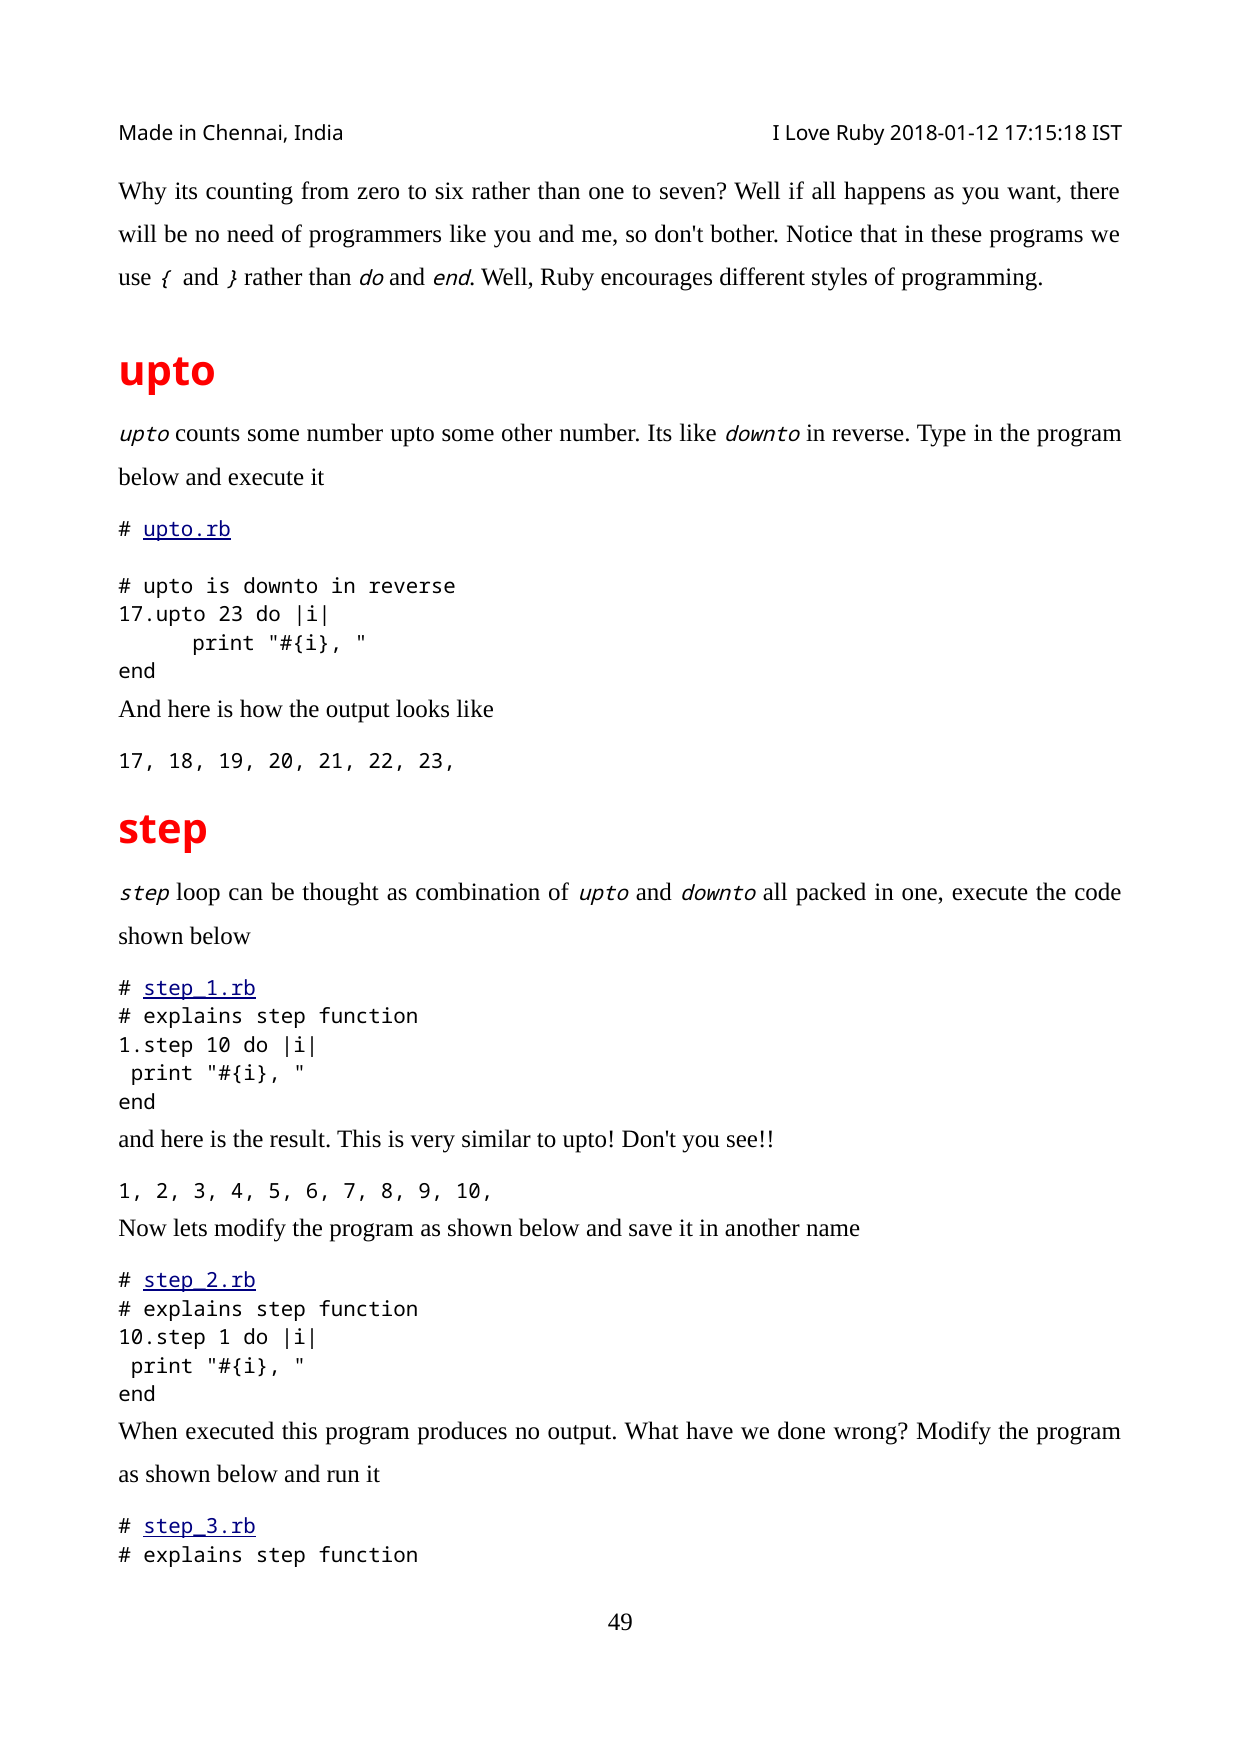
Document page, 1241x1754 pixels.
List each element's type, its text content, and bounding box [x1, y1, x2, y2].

text 1.step 10 do |i| [118, 1030, 1122, 1058]
text end [118, 1379, 1122, 1408]
text # explains step function [118, 1002, 1122, 1030]
subtitle step [118, 799, 1122, 856]
text print "#{i}, " [118, 1058, 1122, 1087]
text And here is how the output looks like [118, 694, 1122, 722]
text Now lets modify the program as shown below and save it in another name [118, 1213, 1122, 1242]
text Why its counting from zero to six rather than one to seven? Well if all happens as you want, there will be no need of programmers like you and me, so don't bother. Notice that in these programs we use { and } rather than do and end. Well, Ruby encourages different styles of programming. [118, 176, 1122, 292]
text step loop can be thought as combination of upto and downto all packed in one, execute the code shown below [118, 877, 1122, 950]
subtitle upto [118, 340, 1122, 397]
text # explains step function [118, 1294, 1122, 1322]
text # upto.rb [118, 514, 1122, 543]
text # explains step function [118, 1540, 1122, 1568]
text 1, 2, 3, 4, 5, 6, 7, 8, 9, 10, [118, 1176, 1122, 1204]
text end [118, 1087, 1122, 1115]
text # step_2.rb [118, 1265, 1122, 1294]
text 10.step 1 do |i| [118, 1322, 1122, 1351]
text 17.upto 23 do |i| [118, 599, 1122, 628]
text print "#{i}, " [118, 1351, 1122, 1379]
text and here is the result. This is very similar to upto! Don't you see!! [118, 1124, 1122, 1153]
text # step_1.rb [118, 973, 1122, 1002]
text upto counts some number upto some other number. Its like downto in reverse. Type in the program below and execute it [118, 418, 1122, 491]
text # step_3.rb [118, 1512, 1122, 1540]
text print "#{i}, " [118, 628, 1122, 656]
text # upto is downto in reverse [118, 571, 1122, 599]
text When executed this program produces no output. What have we done wrong? Modify the program as shown below and run it [118, 1416, 1122, 1488]
text end [118, 656, 1122, 685]
text 17, 18, 19, 20, 21, 22, 23, [118, 746, 1122, 774]
